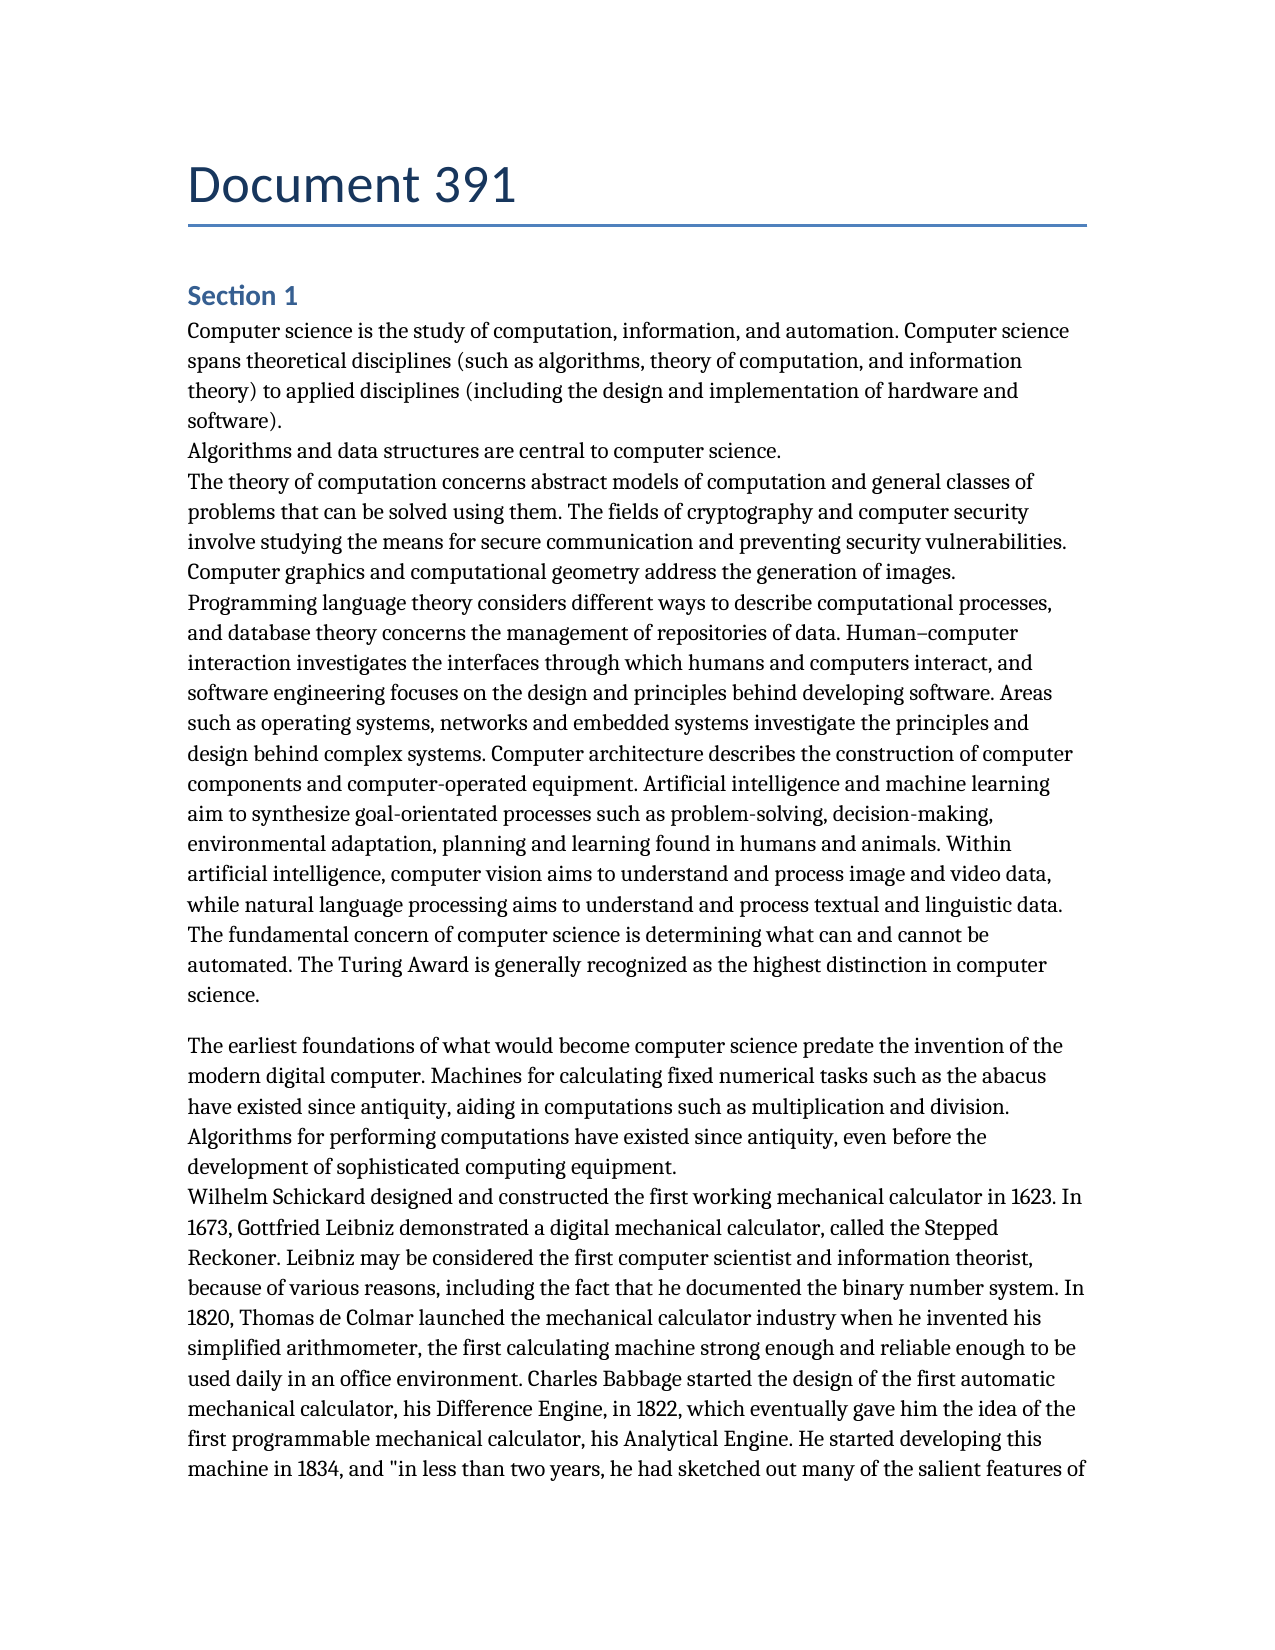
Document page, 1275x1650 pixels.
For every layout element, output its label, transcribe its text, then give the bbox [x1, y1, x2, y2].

title Document 391 [187, 150, 1087, 227]
text The earliest foundations of what would become computer science predate the invention of the modern digital computer. Machines for calculating fixed numerical tasks such as the abacus have existed since antiquity, aiding in computations such as multiplication and division. Algorithms for performing computations have existed since antiquity, even before the development of sophisticated computing equipment. Wilhelm Schickard designed and constructed the first working mechanical calculator in 1623. In 1673, Gottfried Leibniz demonstrated a digital mechanical calculator, called the Stepped Reckoner. Leibniz may be considered the first computer scientist and information theorist, because of various reasons, including the fact that he documented the binary number system. In 1820, Thomas de Colmar launched the mechanical calculator industry when he invented his simplified arithmometer, the first calculating machine strong enough and reliable enough to be used daily in an office environment. Charles Babbage started the design of the first automatic mechanical calculator, his Difference Engine, in 1822, which eventually gave him the idea of the first programmable mechanical calculator, his Analytical Engine. He started developing this machine in 1834, and "in less than two years, he had sketched out many of the salient features of [187, 1033, 1087, 1482]
subtitle Section 1 [187, 277, 1087, 312]
text Computer science is the study of computation, information, and automation. Computer science spans theoretical disciplines (such as algorithms, theory of computation, and information theory) to applied disciplines (including the design and implementation of hardware and software). Algorithms and data structures are central to computer science. The theory of computation concerns abstract models of computation and general classes of problems that can be solved using them. The fields of cryptography and computer security involve studying the means for secure communication and preventing security vulnerabilities. Computer graphics and computational geometry address the generation of images. Programming language theory considers different ways to describe computational processes, and database theory concerns the management of repositories of data. Human–computer interaction investigates the interfaces through which humans and computers interact, and software engineering focuses on the design and principles behind developing software. Areas such as operating systems, networks and embedded systems investigate the principles and design behind complex systems. Computer architecture describes the construction of computer components and computer-operated equipment. Artificial intelligence and machine learning aim to synthesize goal-orientated processes such as problem-solving, decision-making, environmental adaptation, planning and learning found in humans and animals. Within artificial intelligence, computer vision aims to understand and process image and video data, while natural language processing aims to understand and process textual and linguistic data. The fundamental concern of computer science is determining what can and cannot be automated. The Turing Award is generally recognized as the highest distinction in computer science. [187, 317, 1087, 1008]
